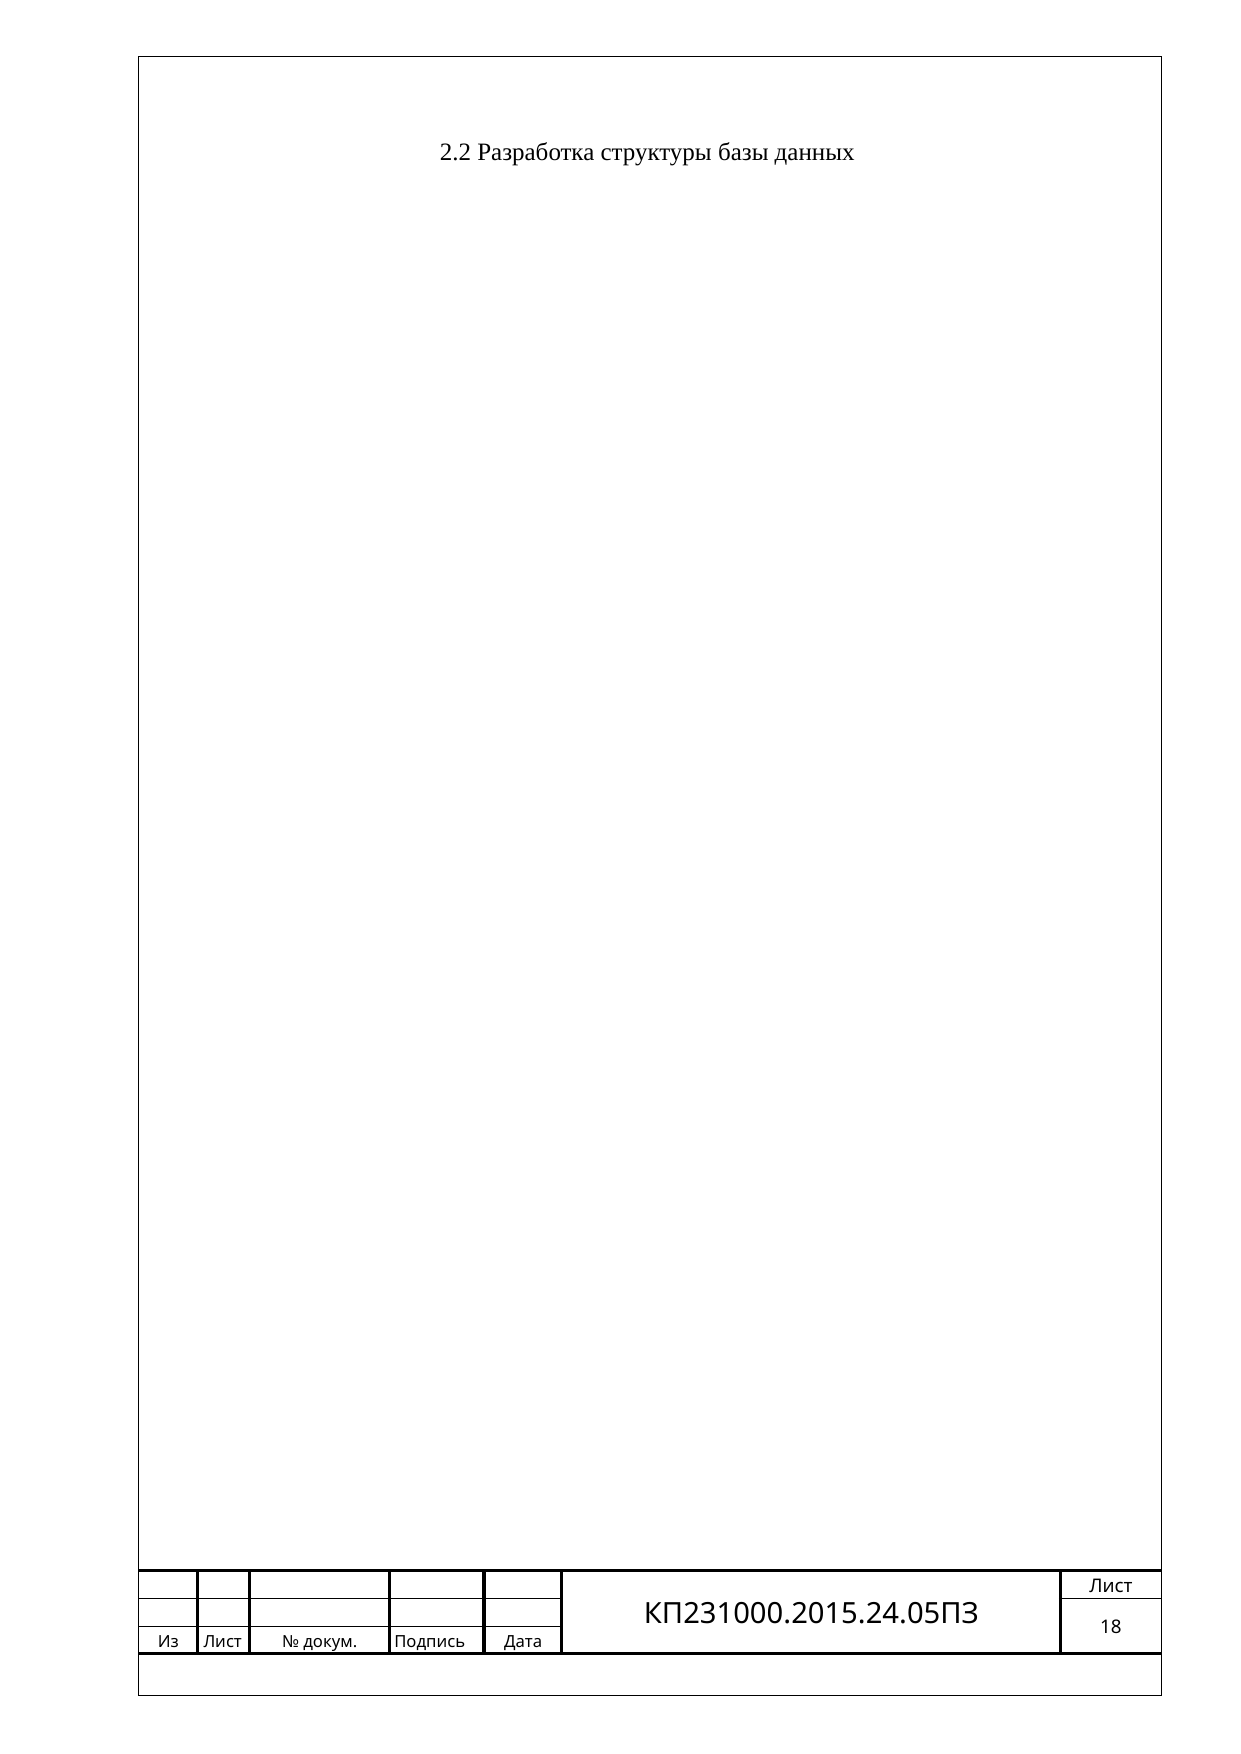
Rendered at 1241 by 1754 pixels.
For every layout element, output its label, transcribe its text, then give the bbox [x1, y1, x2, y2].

subtitle 2.2 Разработка структуры базы данных [168, 137, 1132, 165]
